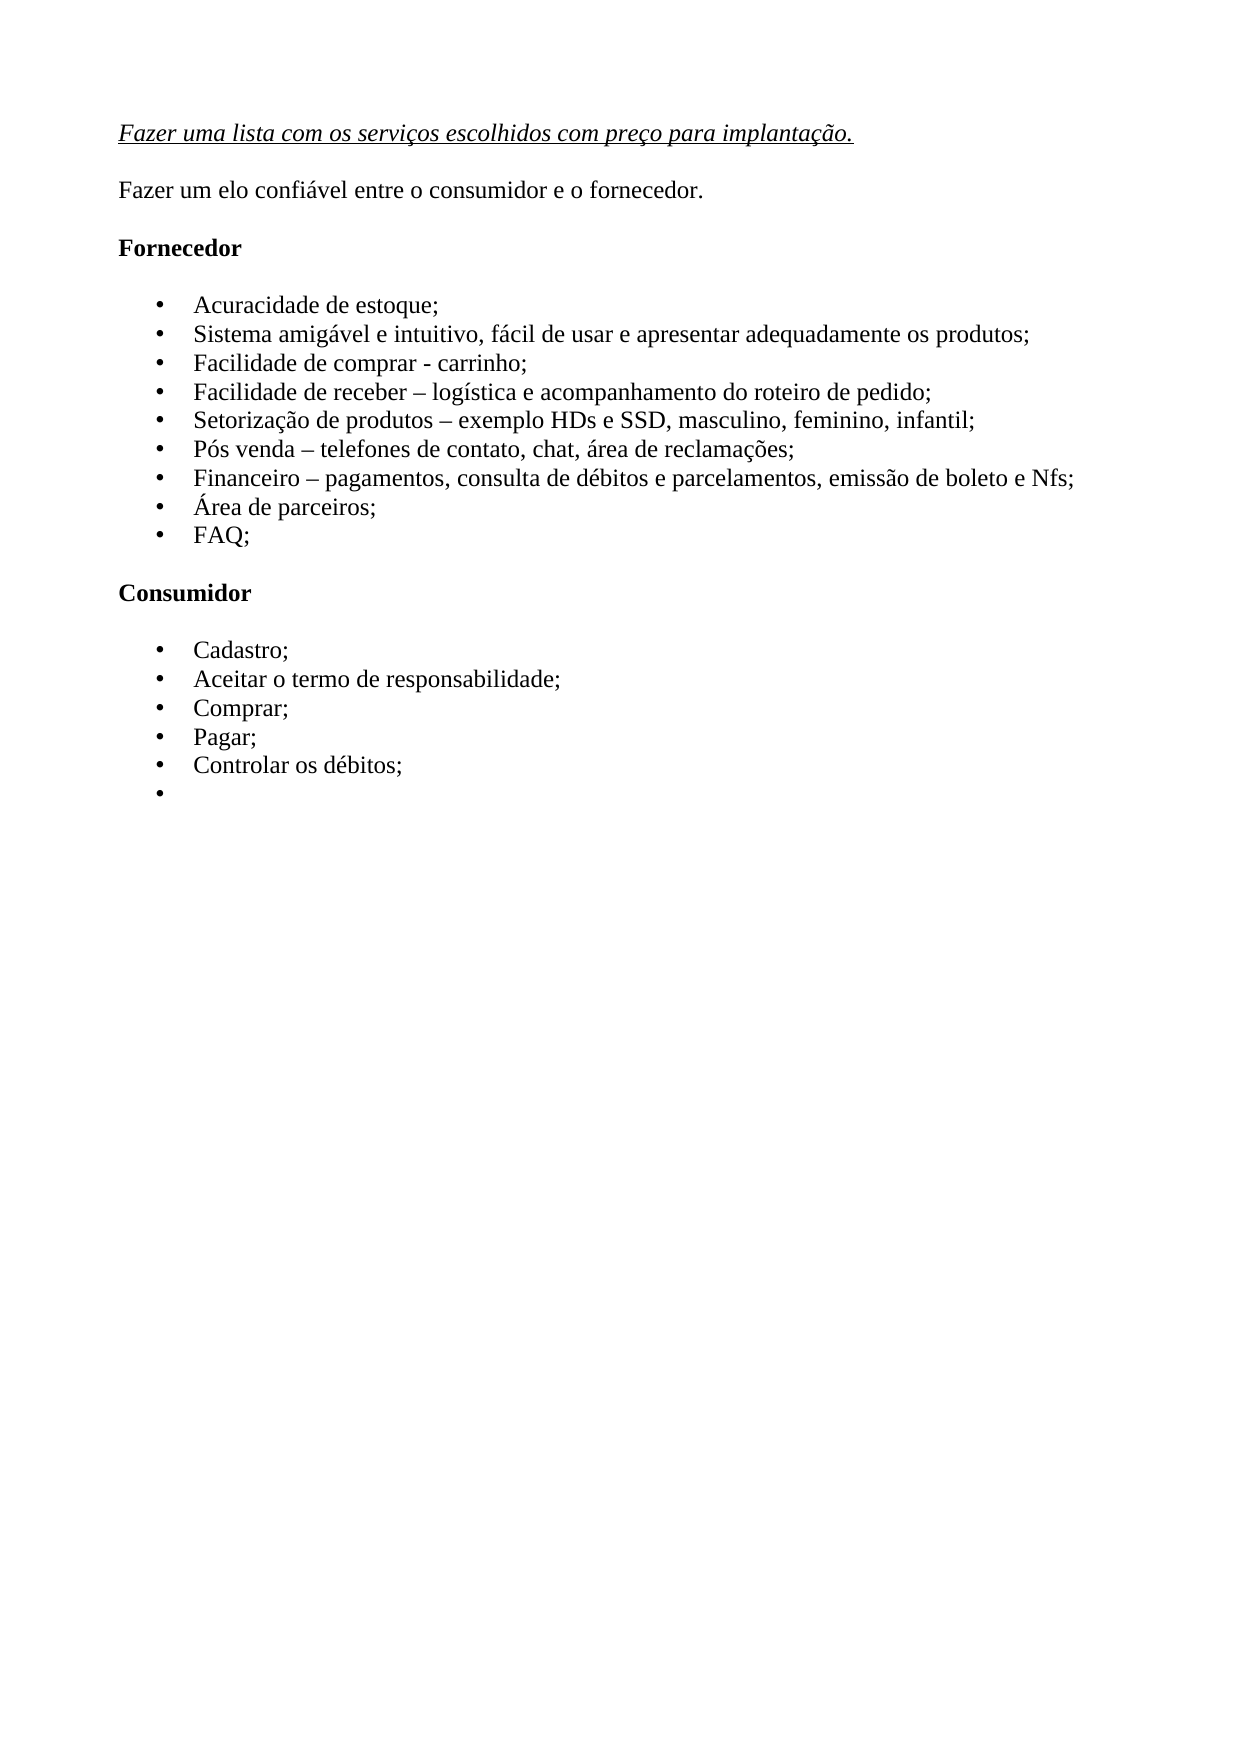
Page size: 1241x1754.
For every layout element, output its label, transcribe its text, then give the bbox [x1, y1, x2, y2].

list Facilidade de receber – logística e acompanhamento do roteiro de pedido; [156, 377, 1122, 406]
list Setorização de produtos – exemplo HDs e SSD, masculino, feminino, infantil; [156, 406, 1122, 434]
list Pagar; [156, 722, 1122, 751]
text Fazer um elo confiável entre o consumidor e o fornecedor. [118, 176, 1122, 204]
text Fazer uma lista com os serviços escolhidos com preço para implantação. [118, 118, 1122, 147]
text Fornecedor [118, 233, 1122, 262]
list Controlar os débitos; [156, 751, 1122, 779]
list Comprar; [156, 693, 1122, 722]
list Pós venda – telefones de contato, chat, área de reclamações; [156, 434, 1122, 463]
list Acuracidade de estoque; [156, 291, 1122, 319]
list Sistema amigável e intuitivo, fácil de usar e apresentar adequadamente os produtos; [156, 319, 1122, 348]
list Facilidade de comprar - carrinho; [156, 348, 1122, 377]
list Área de parceiros; [156, 492, 1122, 521]
text Consumidor [118, 578, 1122, 607]
list FAQ; [156, 521, 1122, 549]
list Financeiro – pagamentos, consulta de débitos e parcelamentos, emissão de boleto e Nfs; [156, 463, 1122, 492]
list Cadastro; [156, 636, 1122, 664]
list Aceitar o termo de responsabilidade; [156, 664, 1122, 693]
